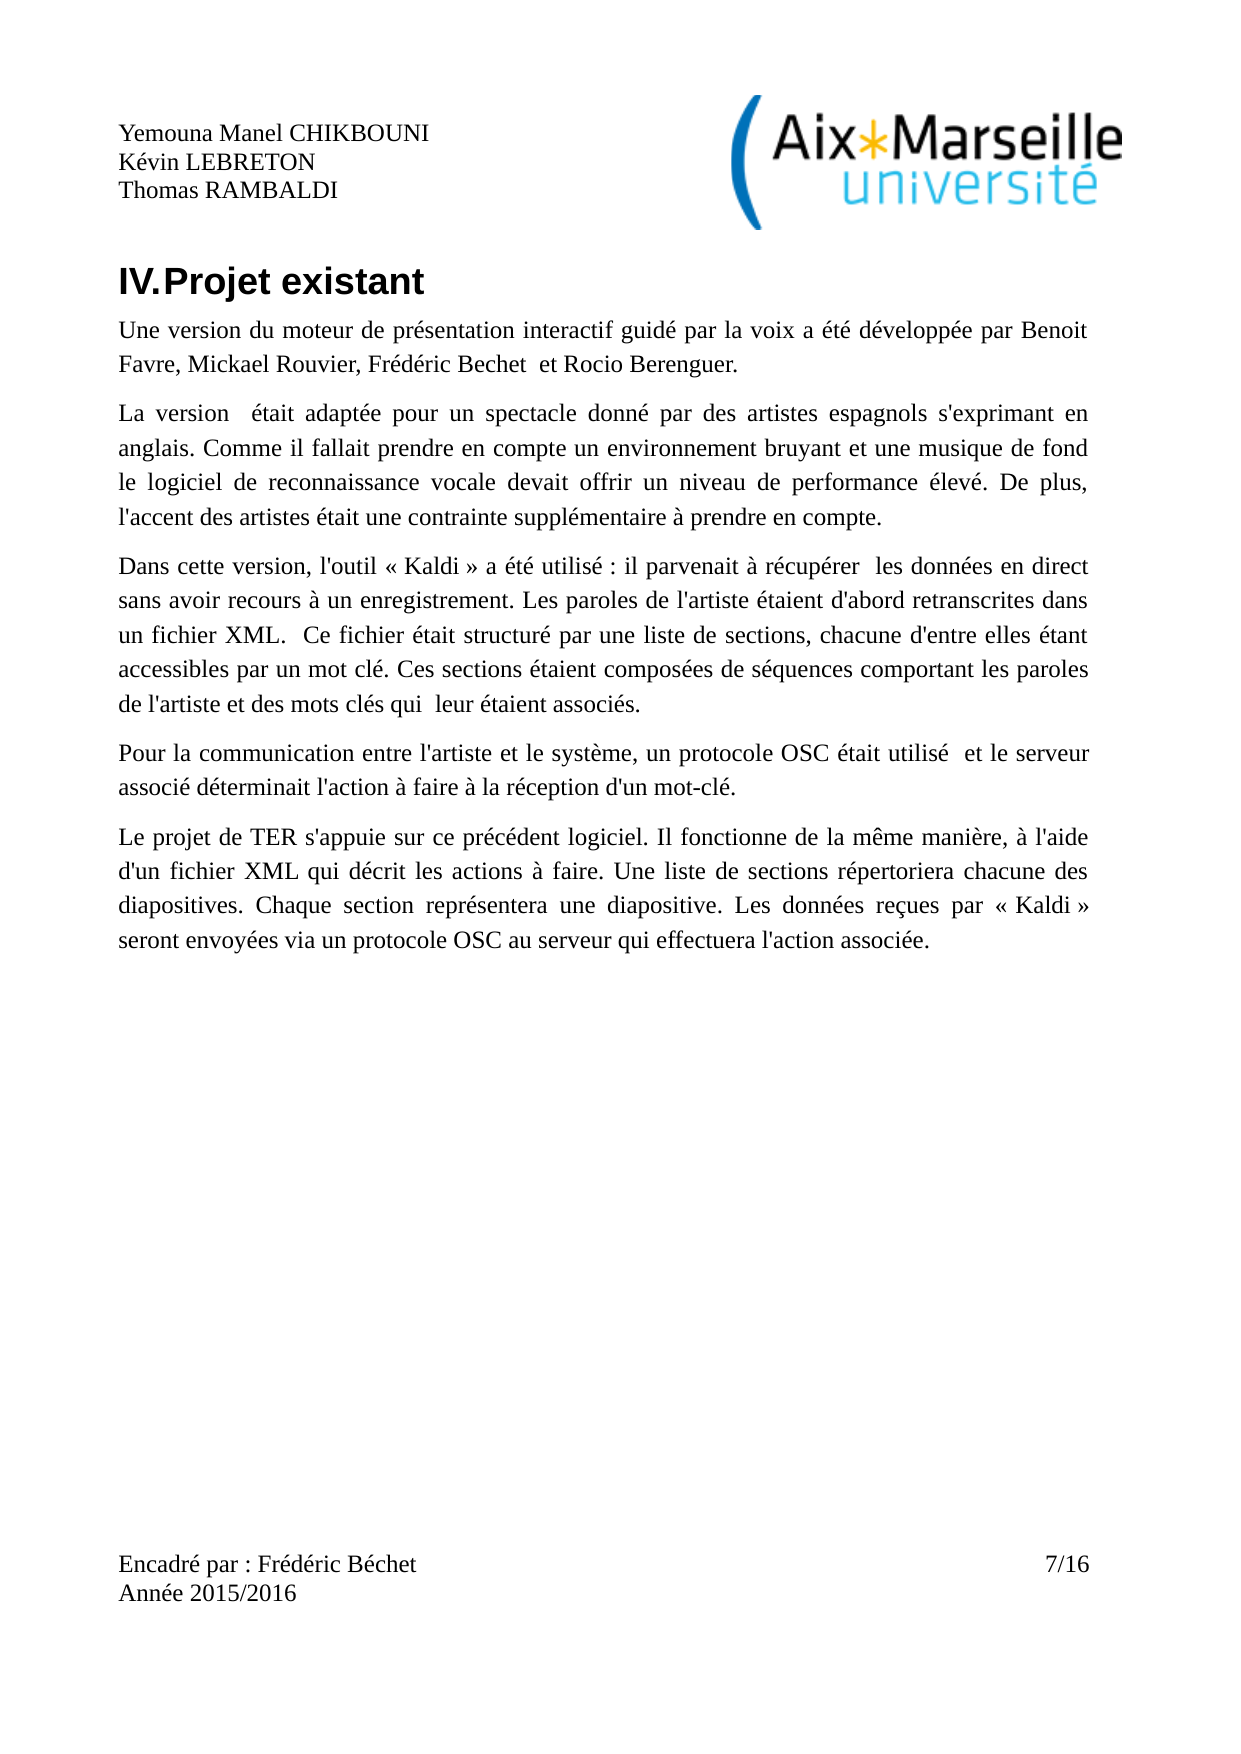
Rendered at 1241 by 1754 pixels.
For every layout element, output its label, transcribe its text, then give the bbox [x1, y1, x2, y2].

picture [731, 95, 1122, 230]
text Dans cette version, l'outil « Kaldi » a été utilisé : il parvenait à récupérer les données en direct sans avoir recours à un enregistrement. Les paroles de l'artiste étaient d'abord retranscrites dans un fichier XML. Ce fichier était structuré par une liste de sections, chacune d'entre elles étant accessibles par un mot clé. Ces sections étaient composées de séquences comportant les paroles de l'artiste et des mots clés qui leur étaient associés. [118, 551, 1089, 718]
text Pour la communication entre l'artiste et le système, un protocole OSC était utilisé et le serveur associé déterminait l'action à faire à la réception d'un mot-clé. [118, 738, 1089, 801]
subtitle Projet existant [118, 259, 1089, 302]
text La version était adaptée pour un spectacle donné par des artistes espagnols s'exprimant en anglais. Comme il fallait prendre en compte un environnement bruyant et une musique de fond le logiciel de reconnaissance vocale devait offrir un niveau de performance élevé. De plus, l'accent des artistes était une contrainte supplémentaire à prendre en compte. [118, 398, 1089, 531]
text Le projet de TER s'appuie sur ce précédent logiciel. Il fonctionne de la même manière, à l'aide d'un fichier XML qui décrit les actions à faire. Une liste de sections répertoriera chacune des diapositives. Chaque section représentera une diapositive. Les données reçues par « Kaldi » seront envoyées via un protocole OSC au serveur qui effectuera l'action associée. [118, 822, 1089, 954]
text Une version du moteur de présentation interactif guidé par la voix a été développée par Benoit Favre, Mickael Rouvier, Frédéric Bechet et Rocio Berenguer. [118, 315, 1089, 378]
